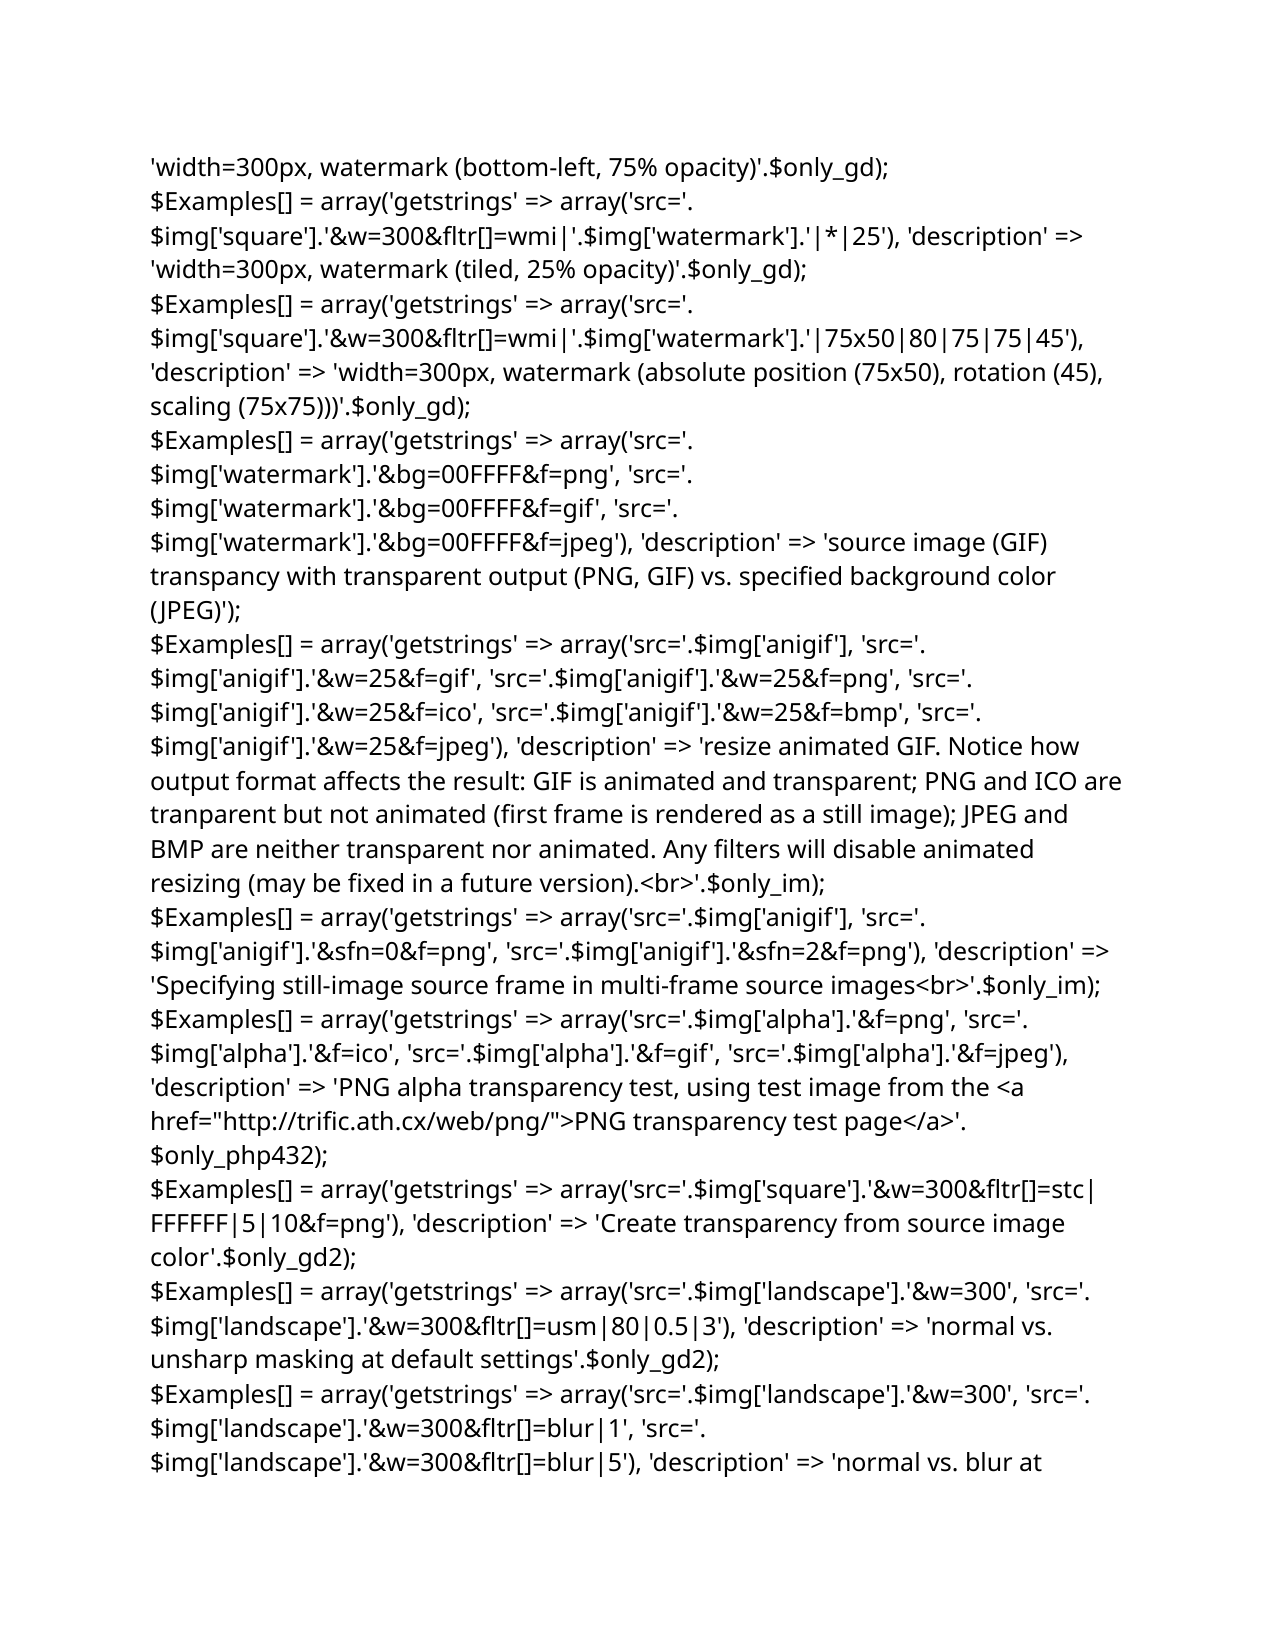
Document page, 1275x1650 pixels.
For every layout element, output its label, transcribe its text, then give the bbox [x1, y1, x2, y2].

text $Examples[] = array('getstrings' => array('src='.$img['anigif'], 'src='.$img['anigif'].'&w=25&f=gif', 'src='.$img['anigif'].'&w=25&f=png', 'src='.$img['anigif'].'&w=25&f=ico', 'src='.$img['anigif'].'&w=25&f=bmp', 'src='.$img['anigif'].'&w=25&f=jpeg'), 'description' => 'resize animated GIF. Notice how output format affects the result: GIF is animated and transparent; PNG and ICO are tranparent but not animated (first frame is rendered as a still image); JPEG and BMP are neither transparent nor animated. Any filters will disable animated resizing (may be fixed in a future version).<br>'.$only_im); [150, 627, 1125, 899]
text $Examples[] = array('getstrings' => array('src='.$img['landscape'].'&w=300', 'src='.$img['landscape'].'&w=300&fltr[]=usm|80|0.5|3'), 'description' => 'normal vs. unsharp masking at default settings'.$only_gd2); [150, 1274, 1125, 1376]
text $Examples[] = array('getstrings' => array('src='.$img['square'].'&w=300&fltr[]=stc|FFFFFF|5|10&f=png'), 'description' => 'Create transparency from source image color'.$only_gd2); [150, 1172, 1125, 1274]
text $Examples[] = array('getstrings' => array('src='.$img['landscape'].'&w=300', 'src='.$img['landscape'].'&w=300&fltr[]=blur|1', 'src='.$img['landscape'].'&w=300&fltr[]=blur|5'), 'description' => 'normal vs. blur at [150, 1376, 1125, 1478]
text 'width=300px, watermark (bottom-left, 75% opacity)'.$only_gd); [150, 150, 1125, 184]
text $Examples[] = array('getstrings' => array('src='.$img['watermark'].'&bg=00FFFF&f=png', 'src='.$img['watermark'].'&bg=00FFFF&f=gif', 'src='.$img['watermark'].'&bg=00FFFF&f=jpeg'), 'description' => 'source image (GIF) transpancy with transparent output (PNG, GIF) vs. specified background color (JPEG)'); [150, 422, 1125, 627]
text $Examples[] = array('getstrings' => array('src='.$img['square'].'&w=300&fltr[]=wmi|'.$img['watermark'].'|*|25'), 'description' => 'width=300px, watermark (tiled, 25% opacity)'.$only_gd); [150, 184, 1125, 286]
text $Examples[] = array('getstrings' => array('src='.$img['alpha'].'&f=png', 'src='.$img['alpha'].'&f=ico', 'src='.$img['alpha'].'&f=gif', 'src='.$img['alpha'].'&f=jpeg'), 'description' => 'PNG alpha transparency test, using test image from the <a href="http://trific.ath.cx/web/png/">PNG transparency test page</a>'.$only_php432); [150, 1002, 1125, 1172]
text $Examples[] = array('getstrings' => array('src='.$img['anigif'], 'src='.$img['anigif'].'&sfn=0&f=png', 'src='.$img['anigif'].'&sfn=2&f=png'), 'description' => 'Specifying still-image source frame in multi-frame source images<br>'.$only_im); [150, 899, 1125, 1002]
text $Examples[] = array('getstrings' => array('src='.$img['square'].'&w=300&fltr[]=wmi|'.$img['watermark'].'|75x50|80|75|75|45'), 'description' => 'width=300px, watermark (absolute position (75x50), rotation (45), scaling (75x75)))'.$only_gd); [150, 286, 1125, 422]
